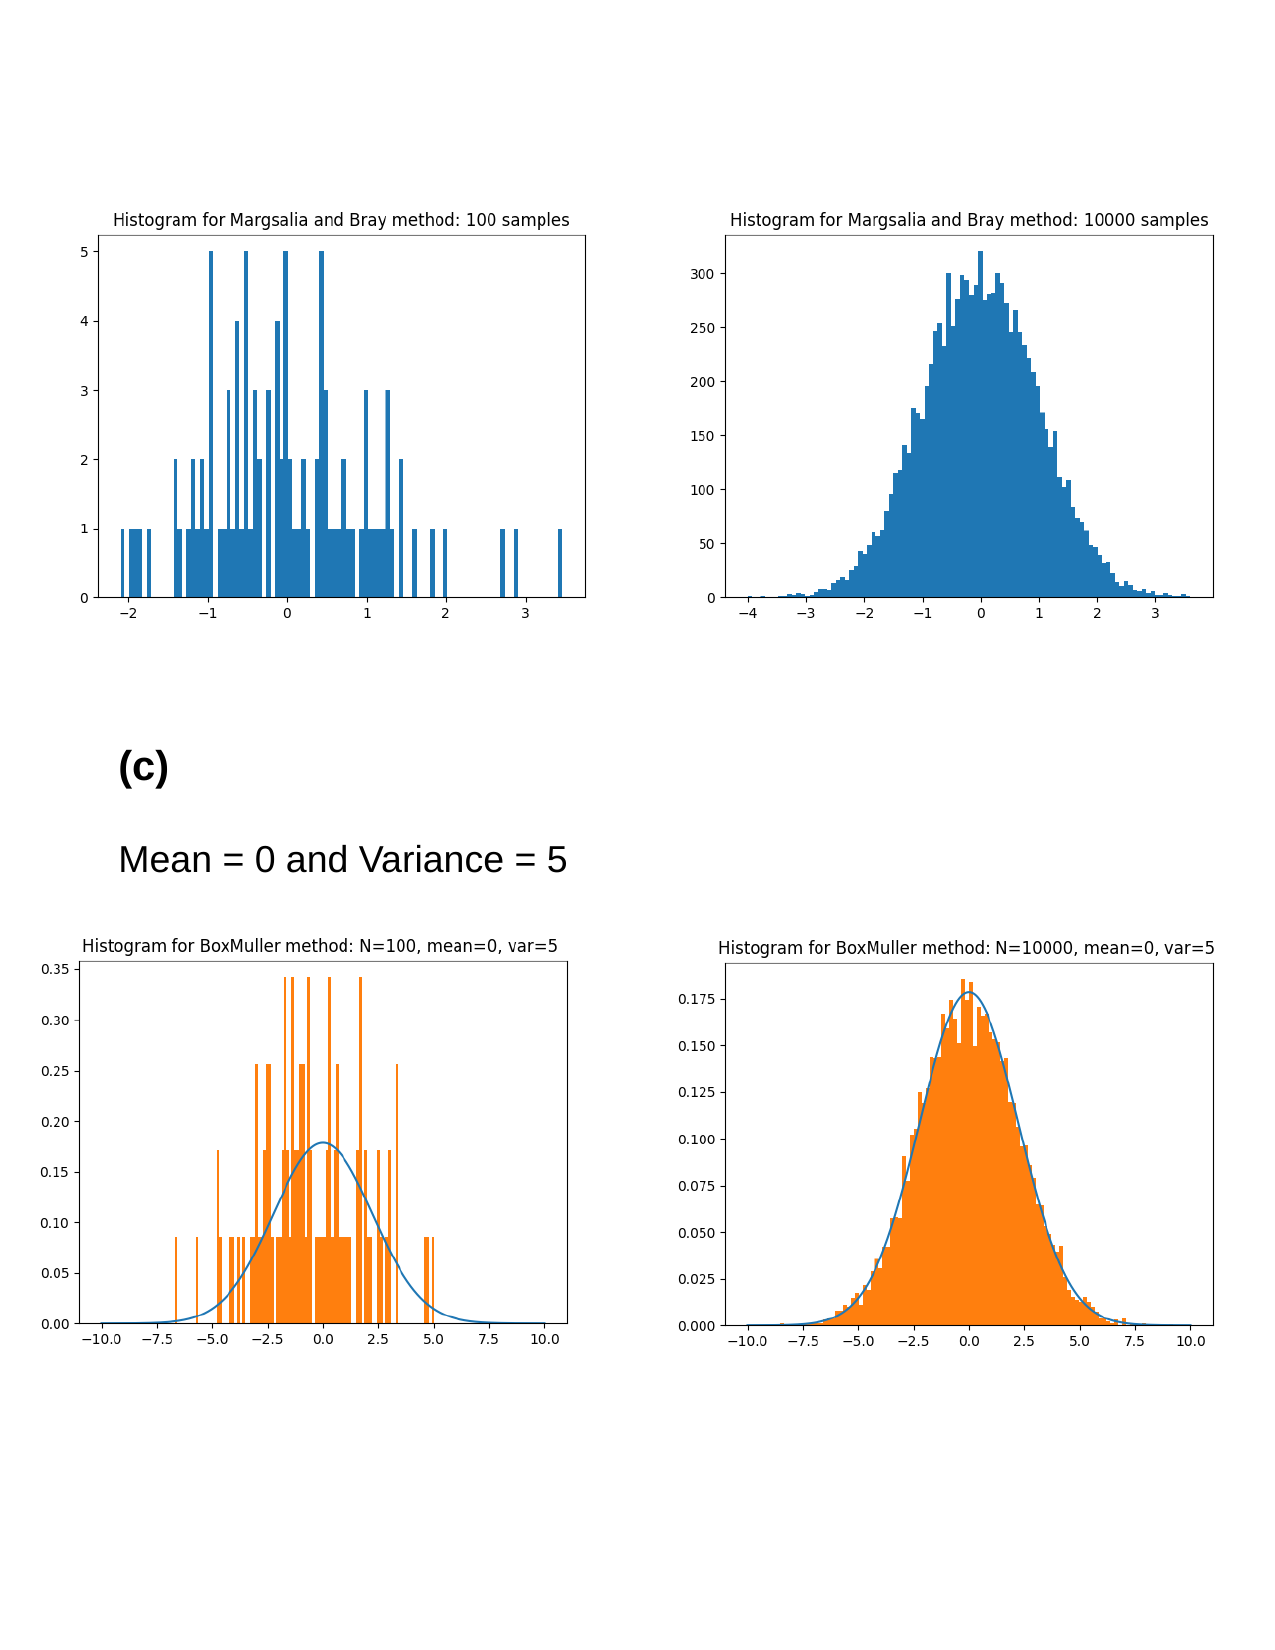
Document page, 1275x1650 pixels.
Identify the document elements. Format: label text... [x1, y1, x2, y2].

text Mean = 0 and Variance = 5 [118, 837, 1157, 880]
text (c) [118, 741, 1157, 789]
picture [0, 903, 629, 1375]
picture [646, 905, 1275, 1377]
picture [19, 178, 1275, 649]
